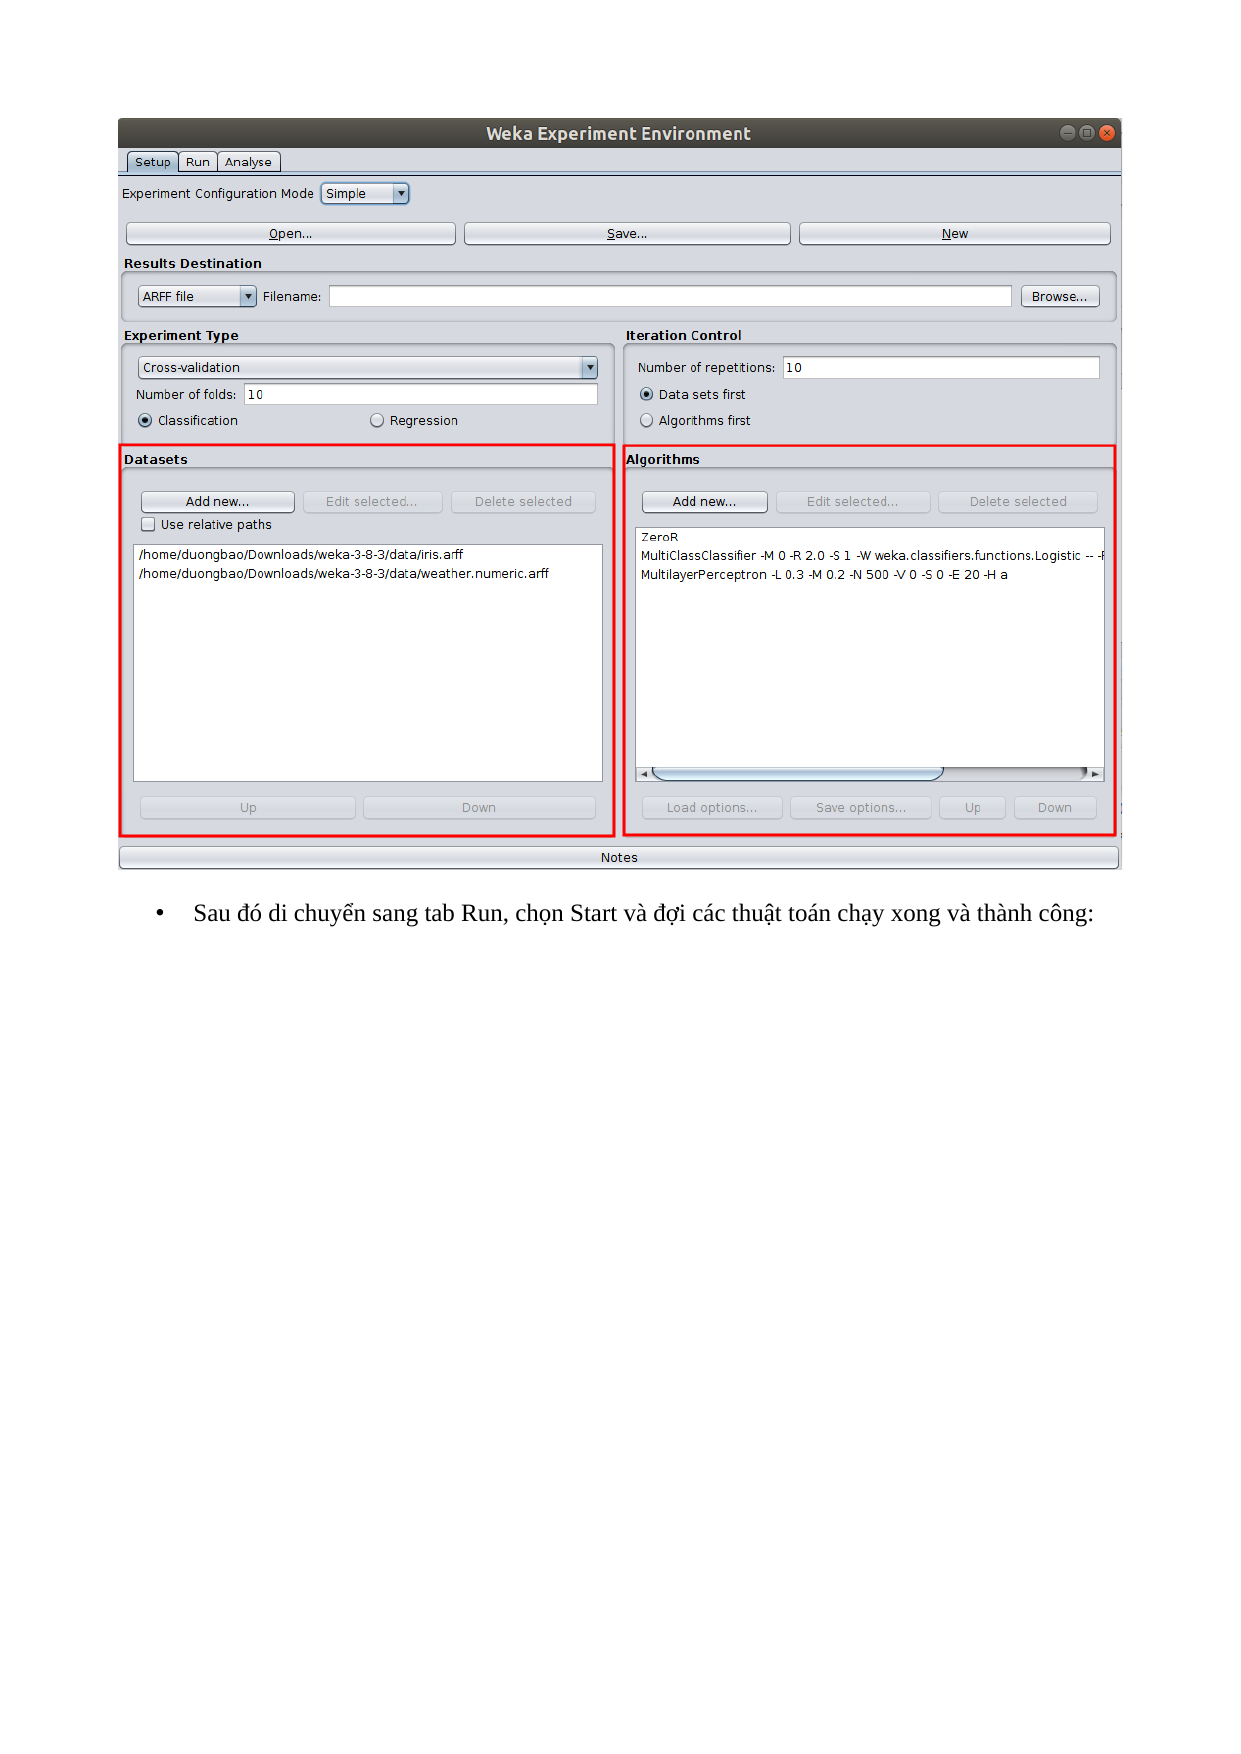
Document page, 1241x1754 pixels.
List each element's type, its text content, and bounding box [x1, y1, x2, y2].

list Sau đó di chuyển sang tab Run, chọn Start và đợi các thuật toán chạy xong và thành công: [156, 898, 1122, 927]
picture [118, 118, 1123, 870]
